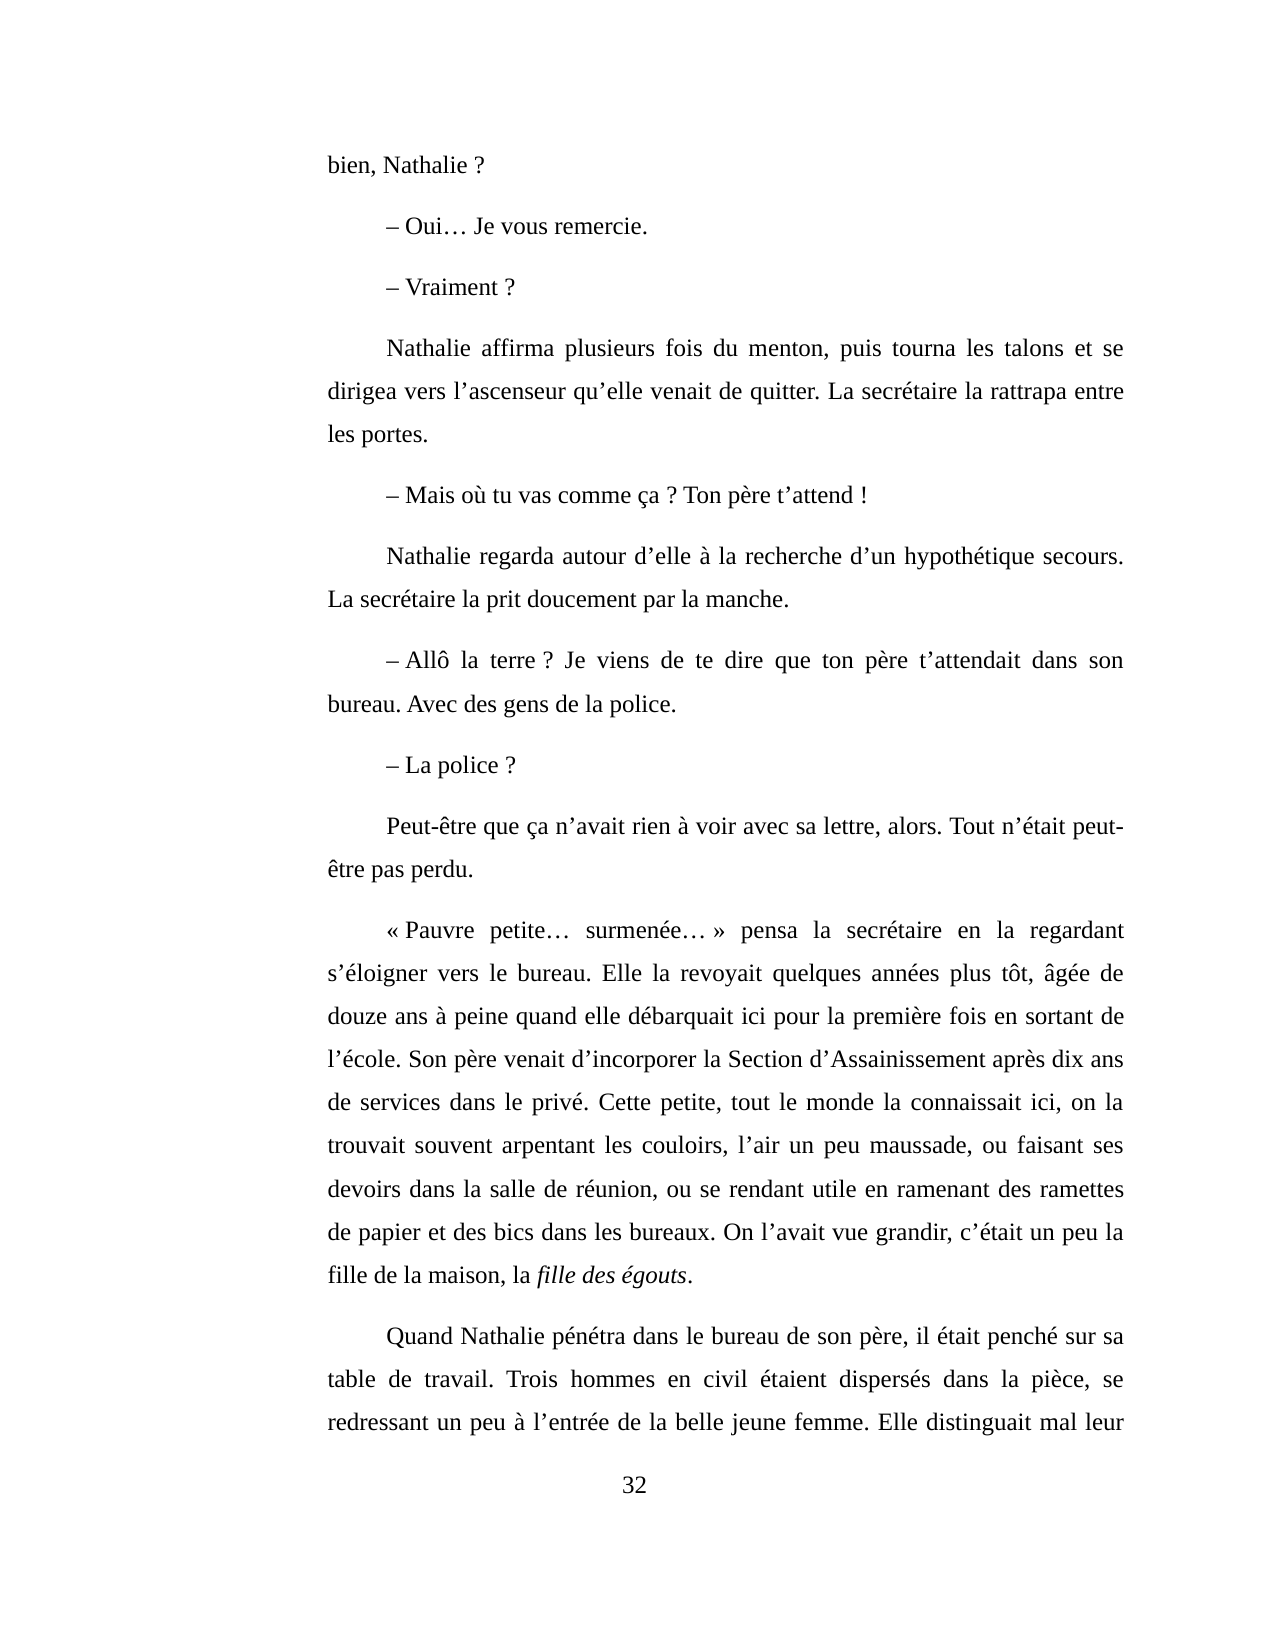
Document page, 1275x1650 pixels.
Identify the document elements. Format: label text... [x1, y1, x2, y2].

text – La police ? [327, 750, 1125, 778]
text Peut-être que ça n’avait rien à voir avec sa lettre, alors. Tout n’était peut-être pas perdu. [327, 811, 1125, 883]
text bien, Nathalie ? [327, 150, 1125, 179]
text Nathalie affirma plusieurs fois du menton, puis tourna les talons et se dirigea vers l’ascenseur qu’elle venait de quitter. La secrétaire la rattrapa entre les portes. [327, 333, 1125, 448]
text – Allô la terre ? Je viens de te dire que ton père t’attendait dans son bureau. Avec des gens de la police. [327, 646, 1125, 717]
text – Oui… Je vous remercie. [327, 211, 1125, 240]
text – Mais où tu vas comme ça ? Ton père t’attend ! [327, 480, 1125, 509]
text – Vraiment ? [327, 272, 1125, 301]
text Nathalie regarda autour d’elle à la recherche d’un hypothétique secours. La secrétaire la prit doucement par la manche. [327, 541, 1125, 613]
text « Pauvre petite… surmenée… » pensa la secrétaire en la regardant s’éloigner vers le bureau. Elle la revoyait quelques années plus tôt, âgée de douze ans à peine quand elle débarquait ici pour la première fois en sortant de l’école. Son père venait d’incorporer la Section d’Assainissement après dix ans de services dans le privé. Cette petite, tout le monde la connaissait ici, on la trouvait souvent arpentant les couloirs, l’air un peu maussade, ou faisant ses devoirs dans la salle de réunion, ou se rendant utile en ramenant des ramettes de papier et des bics dans les bureaux. On l’avait vue grandir, c’était un peu la fille de la maison, la fille des égouts. [327, 915, 1125, 1289]
text Quand Nathalie pénétra dans le bureau de son père, il était penché sur sa table de travail. Trois hommes en civil étaient dispersés dans la pièce, se redressant un peu à l’entrée de la belle jeune femme. Elle distinguait mal leur [327, 1321, 1125, 1436]
